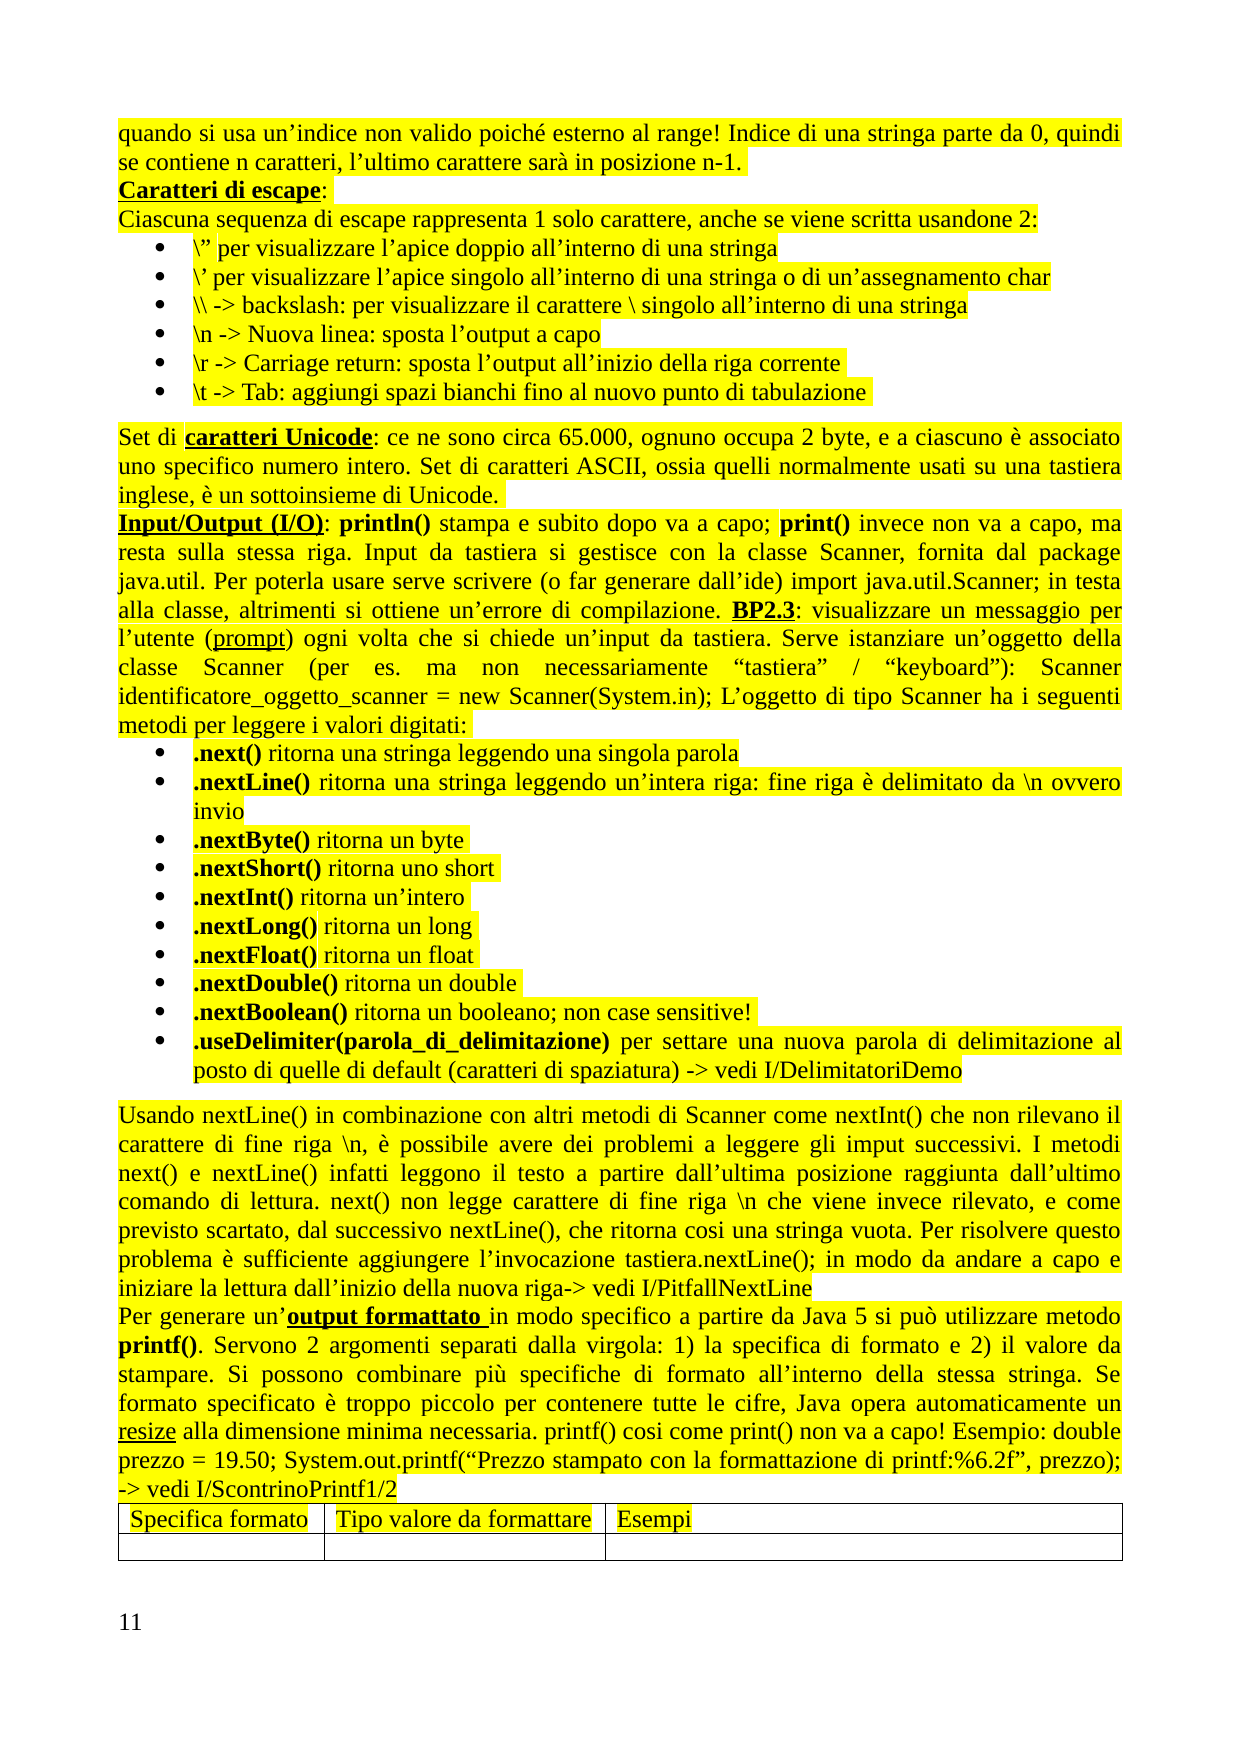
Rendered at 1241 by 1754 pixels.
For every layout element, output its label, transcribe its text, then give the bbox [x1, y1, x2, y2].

list .nextInt() ritorna un’intero [156, 882, 1122, 911]
list .nextLong() ritorna un long [156, 911, 1122, 940]
text Per generare un’output formattato in modo specifico a partire da Java 5 si può utilizzare metodo printf(). Servono 2 argomenti separati dalla virgola: 1) la specifica di formato e 2) il valore da stampare. Si possono combinare più specifiche di formato all’interno della stessa stringa. Se formato specificato è troppo piccolo per contenere tutte le cifre, Java opera automaticamente un resize alla dimensione minima necessaria. printf() cosi come print() non va a capo! Esempio: double prezzo = 19.50; System.out.printf(“Prezzo stampato con la formattazione di printf:%6.2f”, prezzo); -> vedi I/ScontrinoPrintf1/2 [118, 1301, 1122, 1503]
list .next() ritorna una stringa leggendo una singola parola [156, 738, 1122, 767]
table_header Esempi [606, 1504, 1122, 1532]
list \’ per visualizzare l’apice singolo all’interno di una stringa o di un’assegnamento char [156, 262, 1122, 291]
list \n -> Nuova linea: sposta l’output a capo [156, 319, 1122, 348]
table_cell [325, 1534, 605, 1560]
table_header Specifica formato [119, 1504, 324, 1532]
list \r -> Carriage return: sposta l’output all’inizio della riga corrente [156, 348, 1122, 377]
text Caratteri di escape: [118, 176, 1122, 204]
list \\ -> backslash: per visualizzare il carattere \ singolo all’interno di una stringa [156, 291, 1122, 319]
list \t -> Tab: aggiungi spazi bianchi fino al nuovo punto di tabulazione [156, 377, 1122, 406]
text Usando nextLine() in combinazione con altri metodi di Scanner come nextInt() che non rilevano il carattere di fine riga \n, è possibile avere dei problemi a leggere gli imput successivi. I metodi next() e nextLine() infatti leggono il testo a partire dall’ultima posizione raggiunta dall’ultimo comando di lettura. next() non legge carattere di fine riga \n che viene invece rilevato, e come previsto scartato, dal successivo nextLine(), che ritorna cosi una stringa vuota. Per risolvere questo problema è sufficiente aggiungere l’invocazione tastiera.nextLine(); in modo da andare a capo e iniziare la lettura dall’inizio della nuova riga-> vedi I/PitfallNextLine [118, 1100, 1122, 1301]
list .nextDouble() ritorna un double [156, 968, 1122, 997]
text Set di caratteri Unicode: ce ne sono circa 65.000, ognuno occupa 2 byte, e a ciascuno è associato uno specifico numero intero. Set di caratteri ASCII, ossia quelli normalmente usati su una tastiera inglese, è un sottoinsieme di Unicode. [118, 422, 1122, 508]
table_cell [119, 1534, 324, 1560]
text Input/Output (I/O): println() stampa e subito dopo va a capo; print() invece non va a capo, ma resta sulla stessa riga. Input da tastiera si gestisce con la classe Scanner, fornita dal package java.util. Per poterla usare serve scrivere (o far generare dall’ide) import java.util.Scanner; in testa alla classe, altrimenti si ottiene un’errore di compilazione. BP2.3: visualizzare un messaggio per l’utente (prompt) ogni volta che si chiede un’input da tastiera. Serve istanziare un’oggetto della classe Scanner (per es. ma non necessariamente “tastiera” / “keyboard”): Scanner identificatore_oggetto_scanner = new Scanner(System.in); L’oggetto di tipo Scanner ha i seguenti metodi per leggere i valori digitati: [118, 508, 1122, 738]
list .useDelimiter(parola_di_delimitazione) per settare una nuova parola di delimitazione al posto di quelle di default (caratteri di spaziatura) -> vedi I/DelimitatoriDemo [156, 1026, 1122, 1083]
table_header Tipo valore da formattare [325, 1504, 605, 1532]
text Ciascuna sequenza di escape rappresenta 1 solo carattere, anche se viene scritta usandone 2: [118, 204, 1122, 233]
text quando si usa un’indice non valido poiché esterno al range! Indice di una stringa parte da 0, quindi se contiene n caratteri, l’ultimo carattere sarà in posizione n-1. [118, 118, 1122, 176]
list .nextFloat() ritorna un float [156, 940, 1122, 968]
list .nextByte() ritorna un byte [156, 825, 1122, 853]
list .nextShort() ritorna uno short [156, 853, 1122, 882]
list .nextLine() ritorna una stringa leggendo un’intera riga: fine riga è delimitato da \n ovvero invio [156, 767, 1122, 825]
table_cell [606, 1534, 1122, 1560]
list .nextBoolean() ritorna un booleano; non case sensitive! [156, 997, 1122, 1026]
list \” per visualizzare l’apice doppio all’interno di una stringa [156, 233, 1122, 262]
